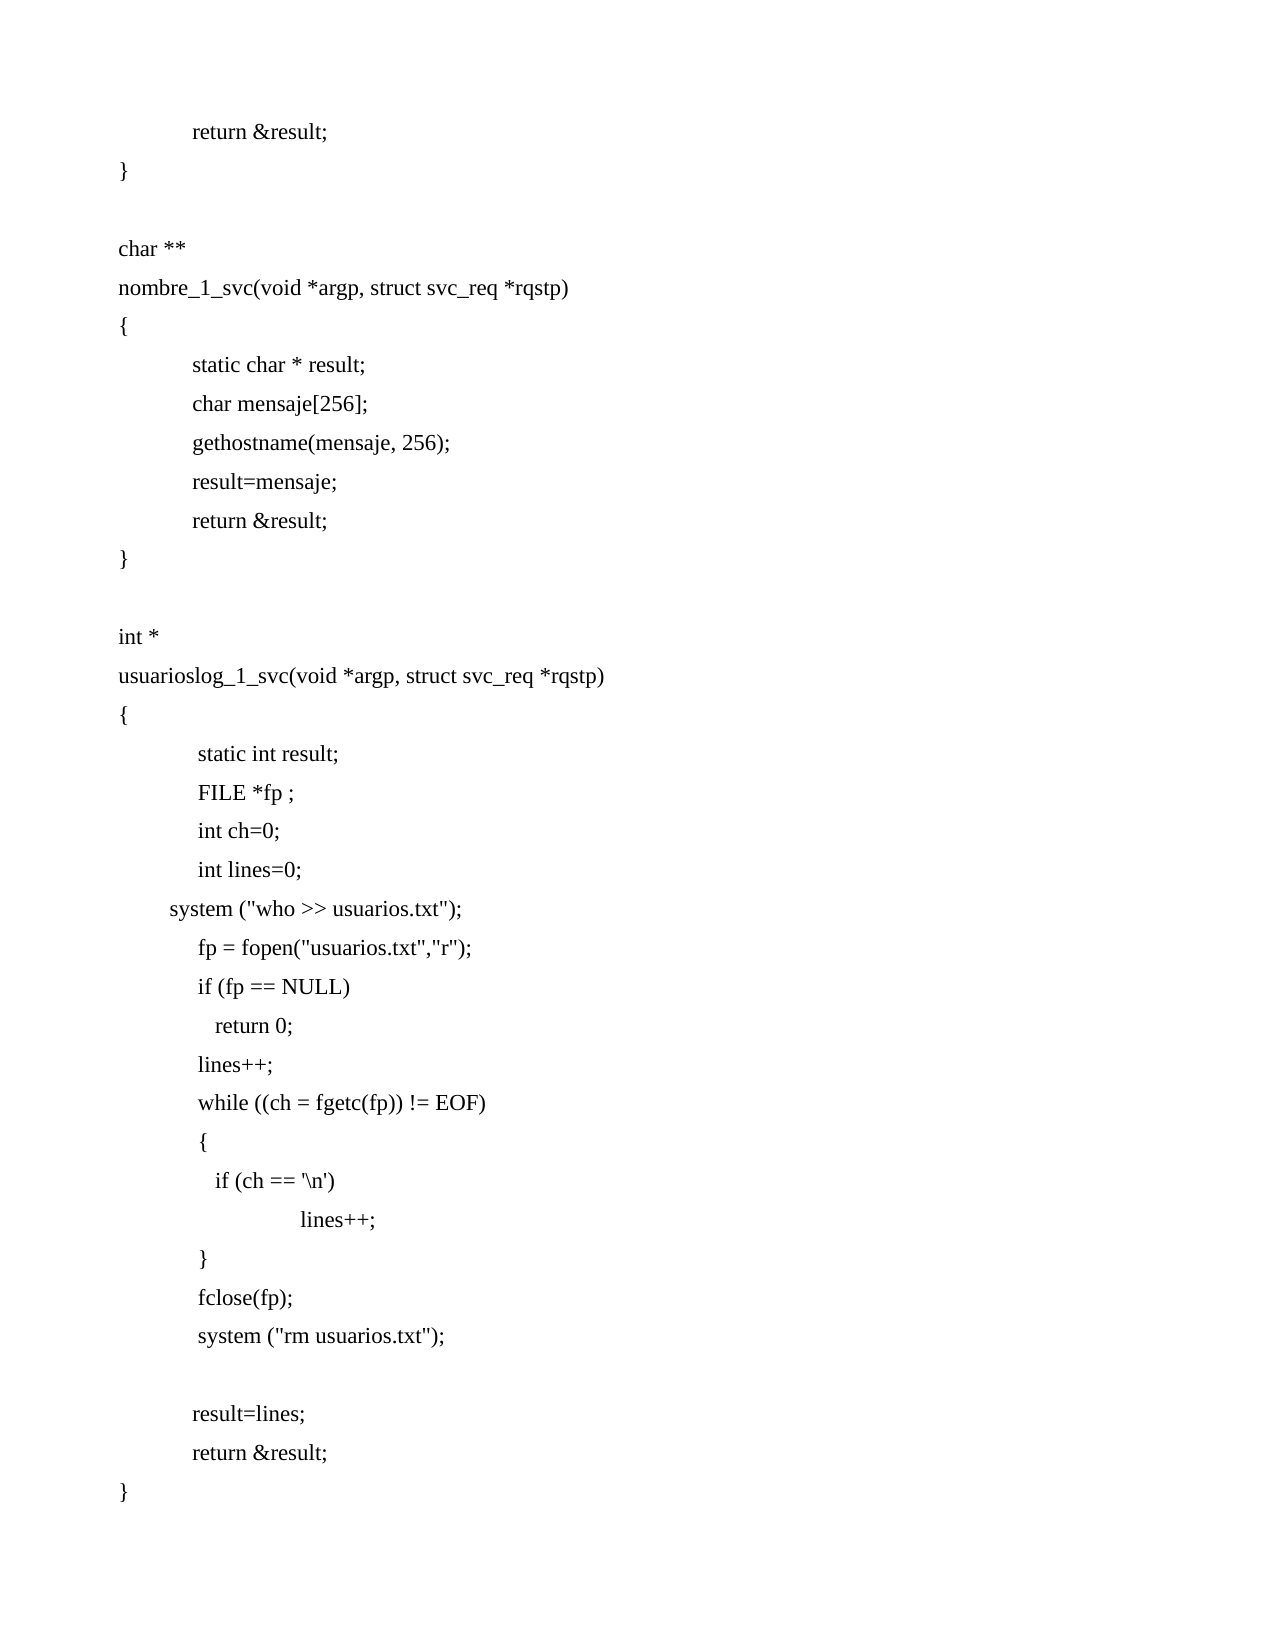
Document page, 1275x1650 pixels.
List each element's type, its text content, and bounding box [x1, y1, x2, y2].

text { [118, 312, 1157, 339]
text } [118, 1478, 1157, 1504]
text result=lines; [118, 1400, 1157, 1427]
text FILE *fp ; [118, 779, 1157, 805]
text int * [118, 623, 1157, 649]
text if (ch == '\n') [118, 1167, 1157, 1193]
text if (fp == NULL) [118, 973, 1157, 999]
text fp = fopen("usuarios.txt","r"); [118, 934, 1157, 960]
text usuarioslog_1_svc(void *argp, struct svc_req *rqstp) [118, 662, 1157, 688]
text char ** [118, 235, 1157, 261]
text gethostname(mensaje, 256); [118, 429, 1157, 455]
text { [118, 1128, 1157, 1155]
text char mensaje[256]; [118, 390, 1157, 416]
text } [118, 1245, 1157, 1271]
text lines++; [118, 1206, 1157, 1232]
text nombre_1_svc(void *argp, struct svc_req *rqstp) [118, 273, 1157, 300]
text } [118, 546, 1157, 572]
text return &result; [118, 507, 1157, 533]
text static char * result; [118, 351, 1157, 378]
text return 0; [118, 1012, 1157, 1038]
text static int result; [118, 740, 1157, 766]
text int ch=0; [118, 817, 1157, 844]
text while ((ch = fgetc(fp)) != EOF) [118, 1089, 1157, 1116]
text result=mensaje; [118, 468, 1157, 494]
text return &result; [118, 1439, 1157, 1466]
text fclose(fp); [118, 1284, 1157, 1310]
text int lines=0; [118, 856, 1157, 883]
text } [118, 157, 1157, 183]
text { [118, 701, 1157, 727]
text lines++; [118, 1051, 1157, 1077]
text system ("who >> usuarios.txt"); [118, 895, 1157, 922]
text system ("rm usuarios.txt"); [118, 1323, 1157, 1349]
text return &result; [118, 118, 1157, 144]
